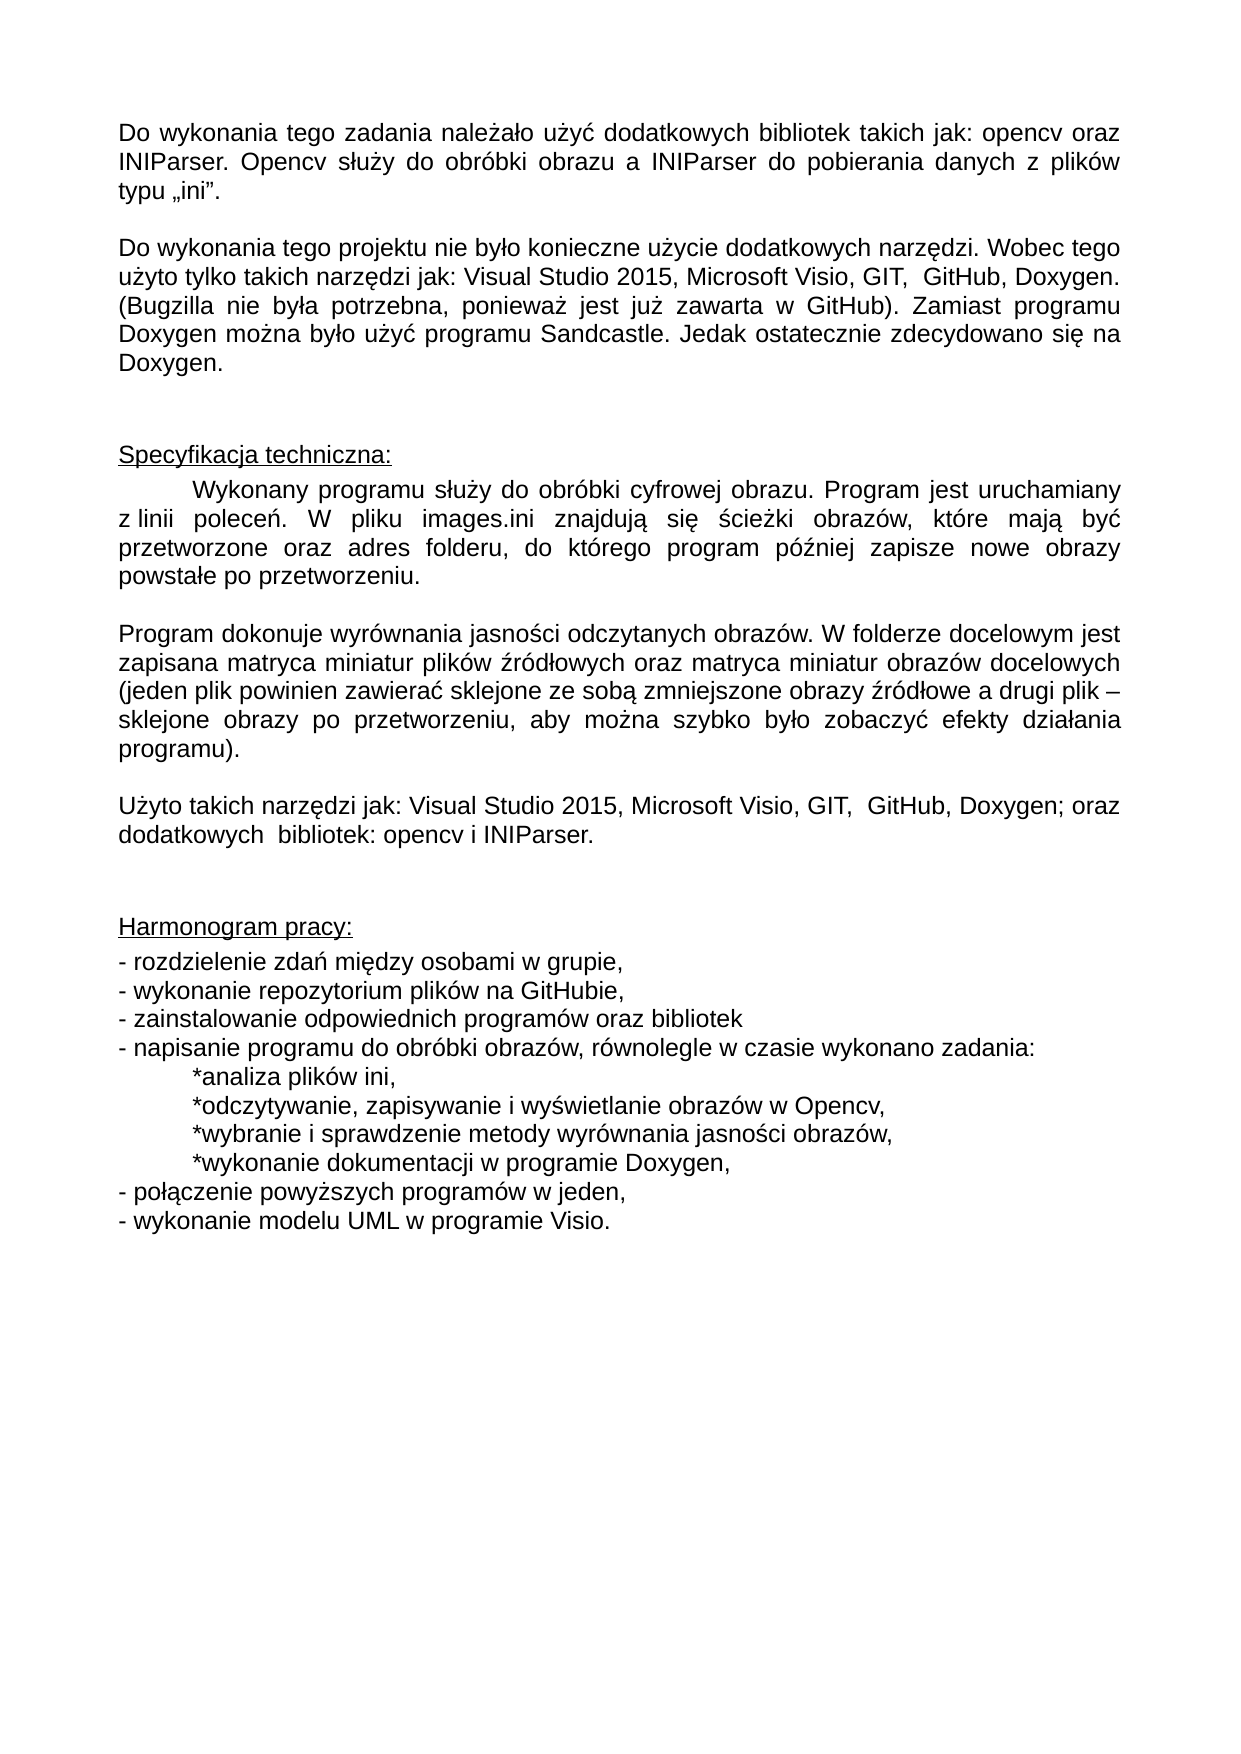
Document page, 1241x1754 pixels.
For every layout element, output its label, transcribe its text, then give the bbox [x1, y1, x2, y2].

text - napisanie programu do obróbki obrazów, równolegle w czasie wykonano zadania: [118, 1033, 1122, 1062]
text Program dokonuje wyrównania jasności odczytanych obrazów. W folderze docelowym jest zapisana matryca miniatur plików źródłowych oraz matryca miniatur obrazów docelowych (jeden plik powinien zawierać sklejone ze sobą zmniejszone obrazy źródłowe a drugi plik – sklejone obrazy po przetworzeniu, aby można szybko było zobaczyć efekty działania programu). [118, 619, 1122, 762]
text *analiza plików ini, [118, 1062, 1122, 1091]
text Do wykonania tego zadania należało użyć dodatkowych bibliotek takich jak: opencv oraz INIParser. Opencv służy do obróbki obrazu a INIParser do pobierania danych z plików typu „ini”. [118, 118, 1122, 204]
text *odczytywanie, zapisywanie i wyświetlanie obrazów w Opencv, [118, 1091, 1122, 1119]
text - zainstalowanie odpowiednich programów oraz bibliotek [118, 1004, 1122, 1033]
text Specyfikacja techniczna: [118, 440, 1122, 469]
text - rozdzielenie zdań między osobami w grupie, [118, 947, 1122, 976]
text Harmonogram pracy: [118, 912, 1122, 941]
text - wykonanie repozytorium plików na GitHubie, [118, 976, 1122, 1004]
text - wykonanie modelu UML w programie Visio. [118, 1206, 1122, 1234]
text *wykonanie dokumentacji w programie Doxygen, [118, 1148, 1122, 1177]
text Użyto takich narzędzi jak: Visual Studio 2015, Microsoft Visio, GIT, GitHub, Doxygen; oraz dodatkowych bibliotek: opencv i INIParser. [118, 791, 1122, 849]
text Do wykonania tego projektu nie było konieczne użycie dodatkowych narzędzi. Wobec tego użyto tylko takich narzędzi jak: Visual Studio 2015, Microsoft Visio, GIT, GitHub, Doxygen. (Bugzilla nie była potrzebna, ponieważ jest już zawarta w GitHub). Zamiast programu Doxygen można było użyć programu Sandcastle. Jedak ostatecznie zdecydowano się na Doxygen. [118, 233, 1122, 377]
text *wybranie i sprawdzenie metody wyrównania jasności obrazów, [118, 1119, 1122, 1148]
text Wykonany programu służy do obróbki cyfrowej obrazu. Program jest uruchamiany z linii poleceń. W pliku images.ini znajdują się ścieżki obrazów, które mają być przetworzone oraz adres folderu, do którego program później zapisze nowe obrazy powstałe po przetworzeniu. [118, 475, 1122, 590]
text - połączenie powyższych programów w jeden, [118, 1177, 1122, 1206]
